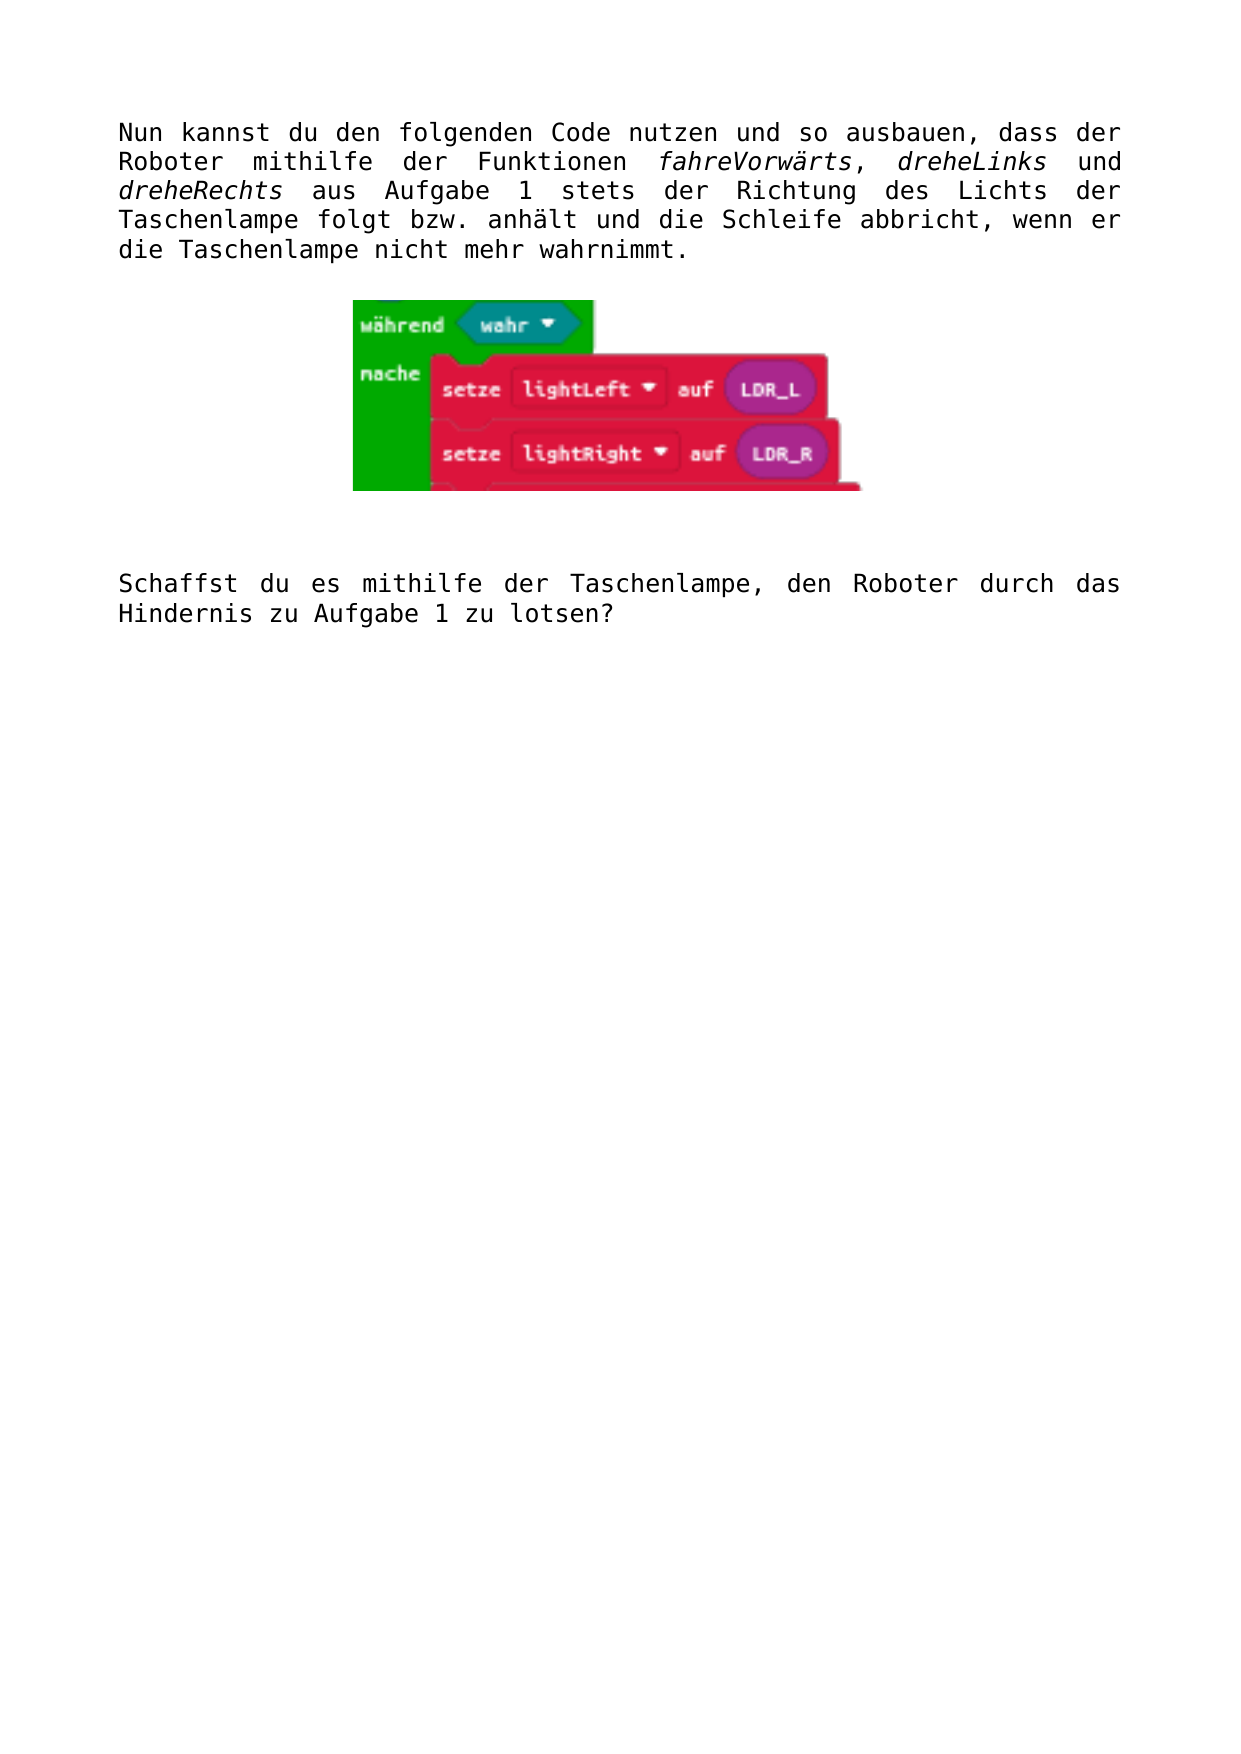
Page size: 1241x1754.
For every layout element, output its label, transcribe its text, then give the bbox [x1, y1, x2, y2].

text Nun kannst du den folgenden Code nutzen und so ausbauen, dass der Roboter mithilfe der Funktionen fahreVorwärts, dreheLinks und dreheRechts aus Aufgabe 1 stets der Richtung des Lichts der Taschenlampe folgt bzw. anhält und die Schleife abbricht, wenn er die Taschenlampe nicht mehr wahrnimmt. [118, 118, 1122, 264]
text Schaffst du es mithilfe der Taschenlampe, den Roboter durch das Hindernis zu Aufgabe 1 zu lotsen? [118, 569, 1122, 628]
picture [352, 300, 874, 491]
